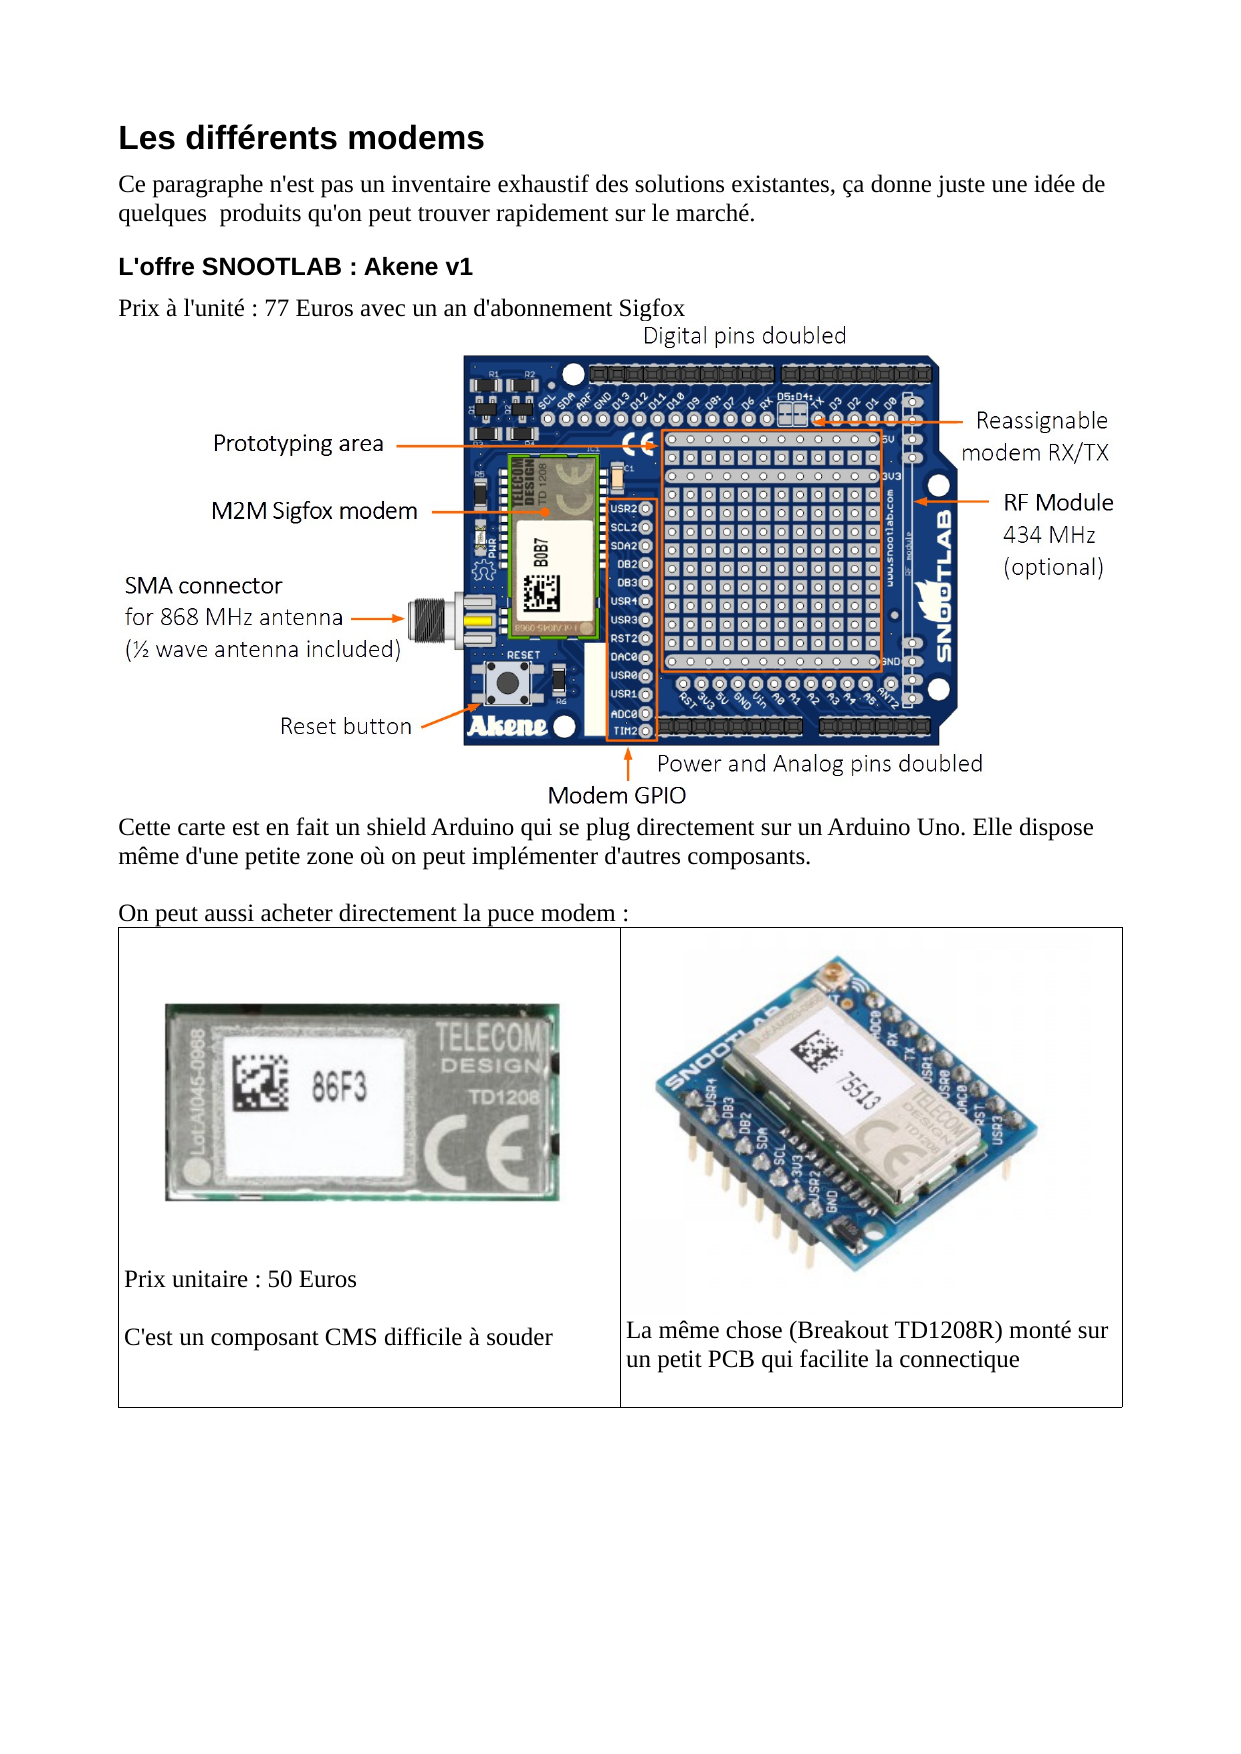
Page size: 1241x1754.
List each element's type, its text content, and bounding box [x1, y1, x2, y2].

text Ce paragraphe n'est pas un inventaire exhaustif des solutions existantes, ça donne juste une idée de quelques produits qu'on peut trouver rapidement sur le marché. [118, 169, 1122, 227]
table_header La même chose (Breakout TD1208R) monté sur un petit PCB qui facilite la connectique [621, 928, 1122, 1407]
table_header Prix unitaire : 50 Euros C'est un composant CMS difficile à souder [119, 928, 620, 1407]
picture [625, 932, 1092, 1315]
text Prix à l'unité : 77 Euros avec un an d'abonnement Sigfox [118, 293, 1122, 321]
picture [123, 932, 595, 1264]
subtitle Les différents modems [118, 118, 1122, 157]
text On peut aussi acheter directement la puce modem : [118, 898, 1122, 927]
text Cette carte est en fait un shield Arduino qui se plug directement sur un Arduino Uno. Elle dispose même d'une petite zone où on peut implémenter d'autres composants. [118, 812, 1122, 869]
subtitle L'offre SNOOTLAB : Akene v1 [118, 252, 1122, 281]
picture [118, 321, 1123, 812]
